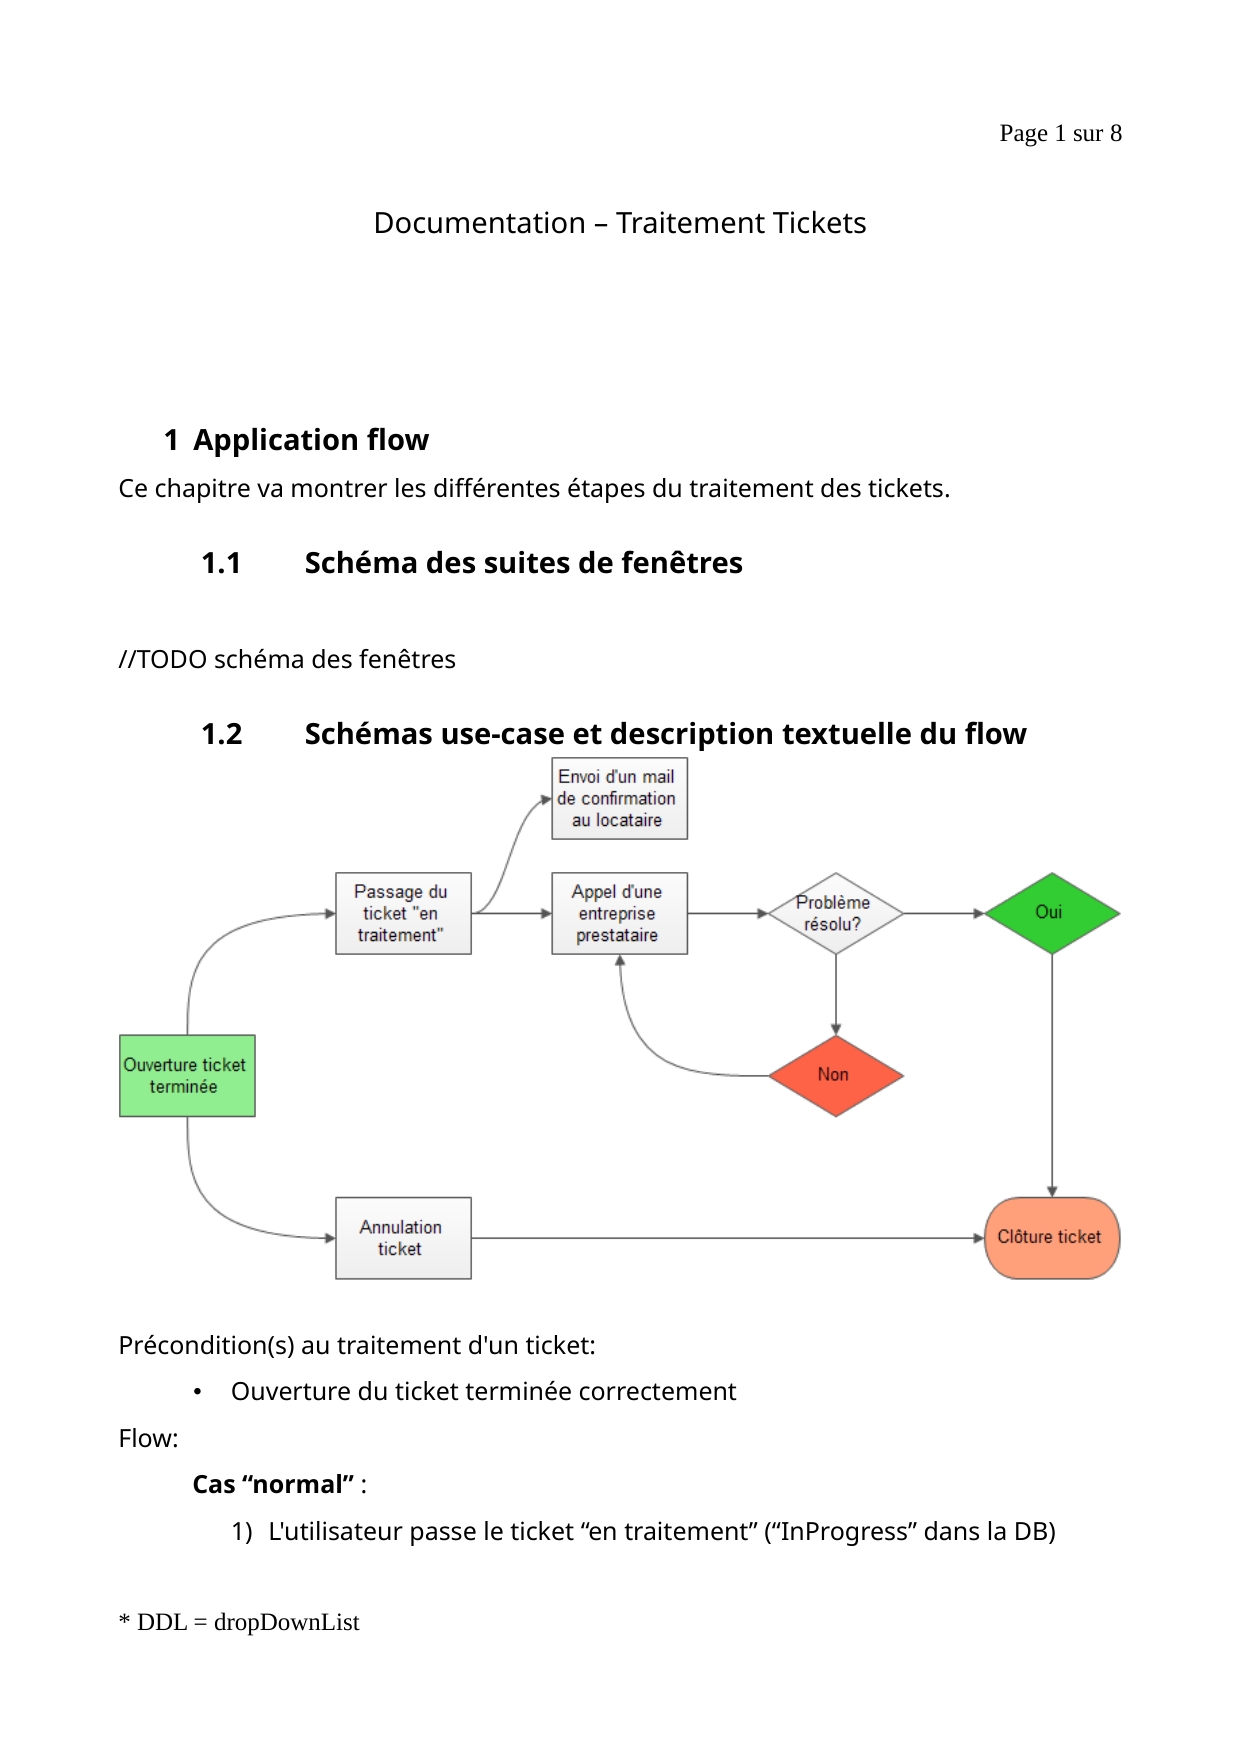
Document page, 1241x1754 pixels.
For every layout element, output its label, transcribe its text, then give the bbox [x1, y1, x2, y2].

subtitle Ouverture du ticket terminée correctement [193, 1374, 1122, 1408]
subtitle Documentation – Traitement Tickets [118, 202, 1122, 242]
subtitle Précondition(s) au traitement d'un ticket: [118, 1327, 1122, 1361]
subtitle Application flow [156, 419, 1122, 459]
subtitle Cas “normal” : [118, 1467, 1122, 1501]
subtitle Schémas use-case et description textuelle du flow [193, 713, 1122, 753]
subtitle Schéma des suites de fenêtres [193, 543, 1122, 582]
picture [118, 756, 1122, 1281]
subtitle Flow: [118, 1420, 1122, 1454]
subtitle Ce chapitre va montrer les différentes étapes du traitement des tickets. [118, 471, 1122, 505]
subtitle L'utilisateur passe le ticket “en traitement” (“InProgress” dans la DB) [231, 1513, 1122, 1548]
subtitle //TODO schéma des fenêtres [118, 641, 1122, 676]
